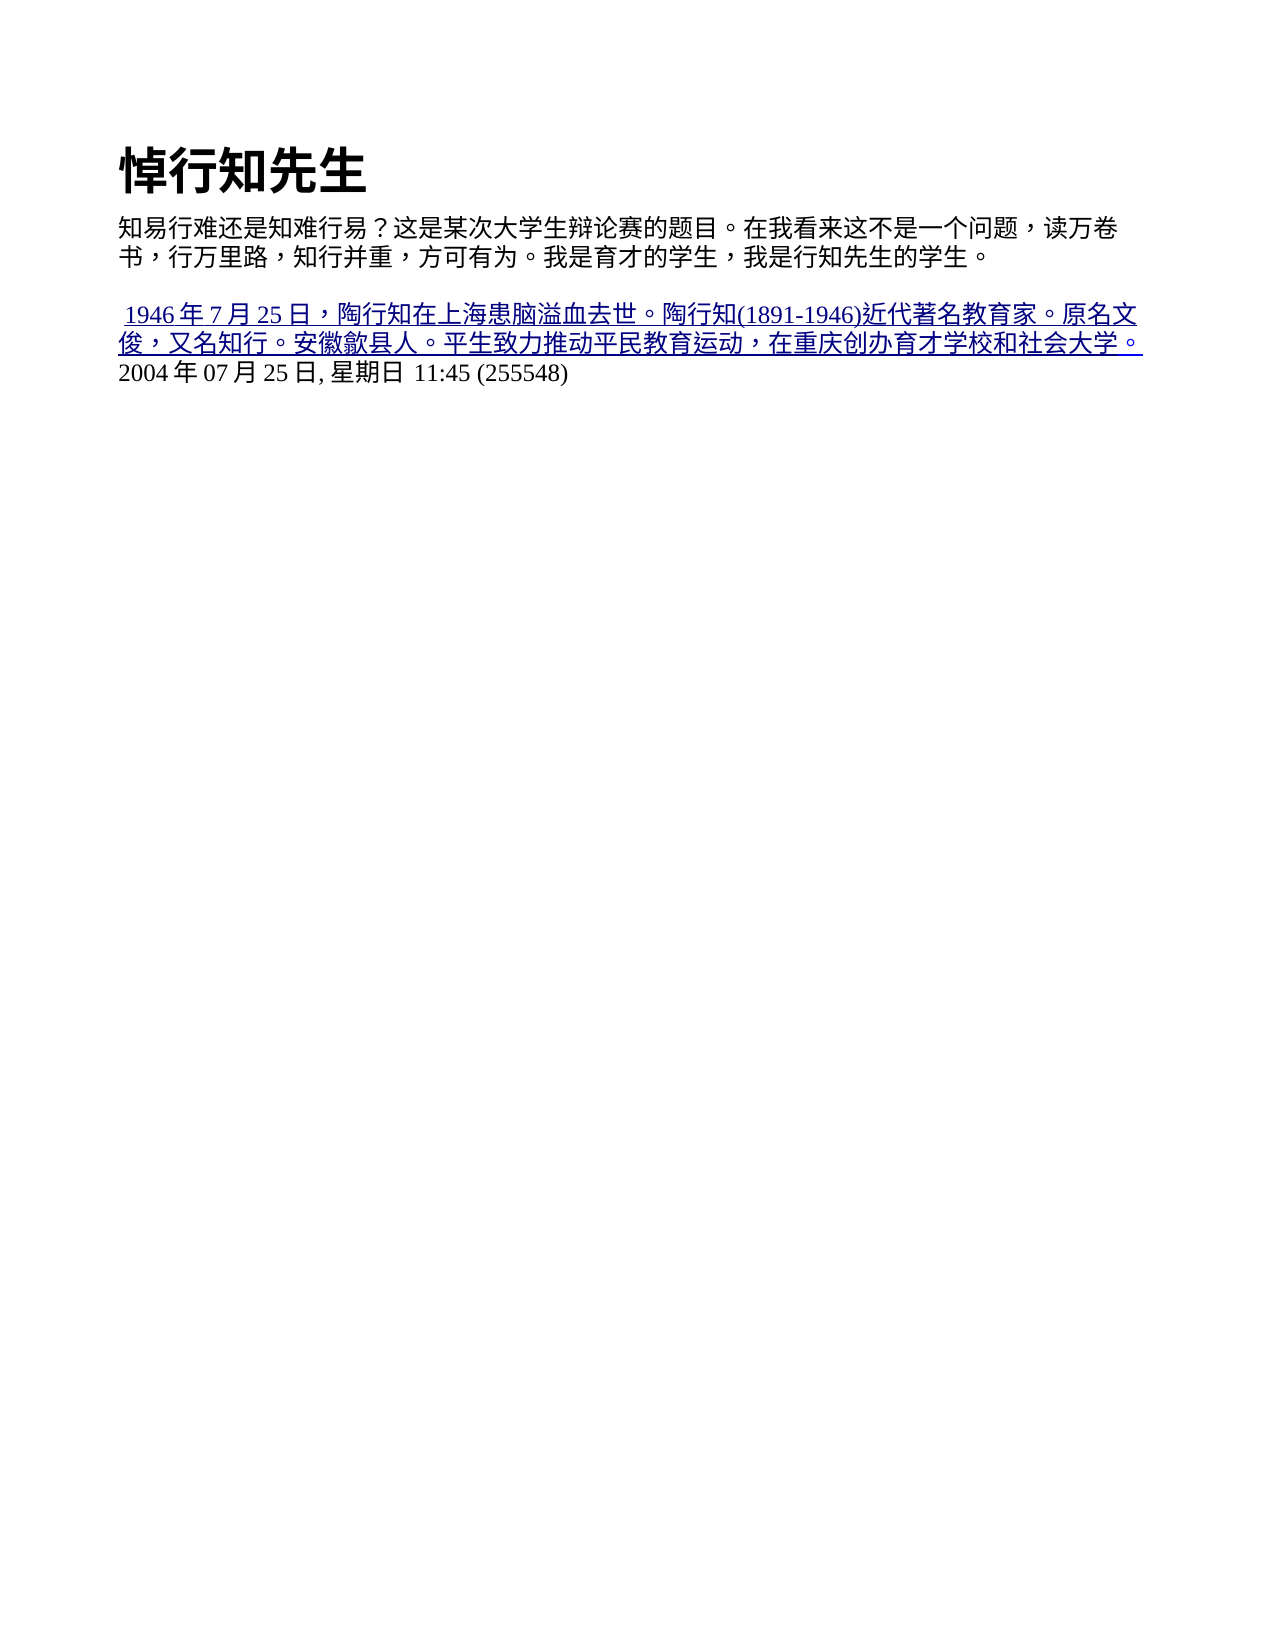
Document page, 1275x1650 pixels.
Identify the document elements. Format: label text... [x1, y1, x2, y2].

text 2004年07月25日, 星期日 11:45 (255548) [118, 358, 1157, 387]
subtitle 悼行知先生 [118, 143, 1157, 201]
text 1946年7月25日，陶行知在上海患脑溢血去世。陶行知(1891-1946)近代著名教育家。原名文俊，又名知行。安徽歙县人。平生致力推动平民教育运动，在重庆创办育才学校和社会大学。 [118, 300, 1157, 358]
text 知易行难还是知难行易？这是某次大学生辩论赛的题目。在我看来这不是一个问题，读万卷书，行万里路，知行并重，方可有为。我是育才的学生，我是行知先生的学生。 [118, 214, 1157, 272]
